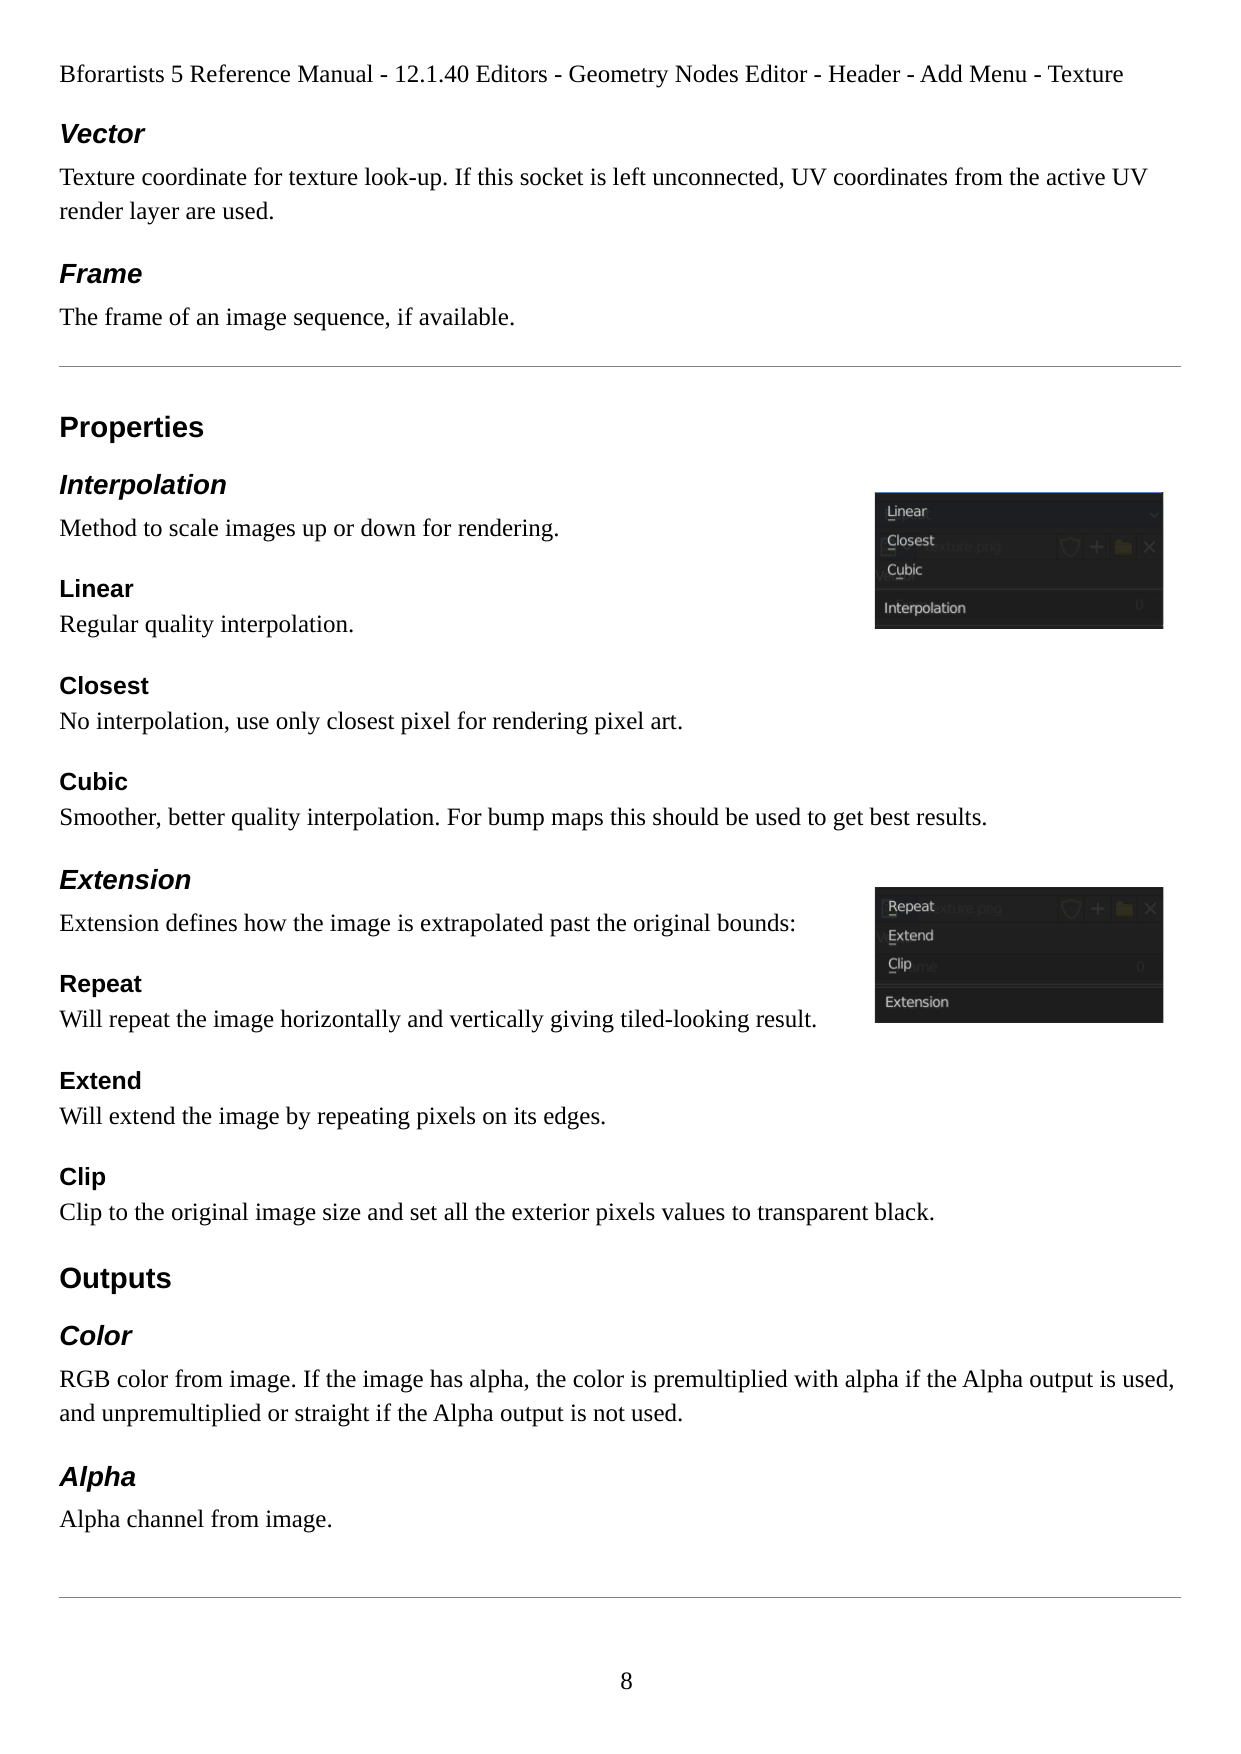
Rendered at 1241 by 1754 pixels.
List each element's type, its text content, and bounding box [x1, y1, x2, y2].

subtitle Color [59, 1319, 1181, 1351]
subtitle Outputs [59, 1261, 1181, 1294]
subtitle Linear [59, 574, 874, 603]
subtitle Properties [59, 410, 1181, 444]
text RGB color from image. If the image has alpha, the color is premultiplied with alpha if the Alpha output is used, and unpremultiplied or straight if the Alpha output is not used. [59, 1364, 1181, 1427]
subtitle Alpha [59, 1460, 1181, 1492]
text The frame of an image sequence, if available. [59, 302, 1181, 331]
text Will extend the image by repeating pixels on its edges. [59, 1101, 1181, 1129]
text Alpha channel from image. [59, 1504, 1181, 1533]
subtitle [1164, 574, 1181, 603]
text Clip to the original image size and set all the exterior pixels values to transparent black. [59, 1197, 1181, 1226]
subtitle Repeat [59, 969, 874, 998]
picture [874, 887, 1164, 1023]
subtitle Closest [59, 671, 1181, 699]
subtitle Clip [59, 1162, 1181, 1191]
subtitle Vector [59, 117, 1181, 149]
subtitle Extension [59, 864, 1181, 896]
text Regular quality interpolation. [59, 609, 1181, 638]
text Extension defines how the image is extrapolated past the original bounds: [59, 908, 874, 937]
subtitle Frame [59, 258, 1181, 289]
subtitle Interpolation [59, 469, 1181, 501]
text Texture coordinate for texture look-up. If this socket is left unconnected, UV coordinates from the active UV render layer are used. [59, 162, 1181, 225]
text Method to scale images up or down for rendering. [59, 513, 874, 542]
text Smoother, better quality interpolation. For bump maps this should be used to get best results. [59, 802, 1181, 831]
subtitle [1164, 969, 1181, 998]
subtitle Cubic [59, 767, 1181, 796]
subtitle Extend [59, 1066, 1181, 1094]
picture [874, 492, 1164, 629]
text Will repeat the image horizontally and vertically giving tiled-looking result. [59, 1004, 1181, 1033]
text No interpolation, use only closest pixel for rendering pixel art. [59, 706, 1181, 734]
